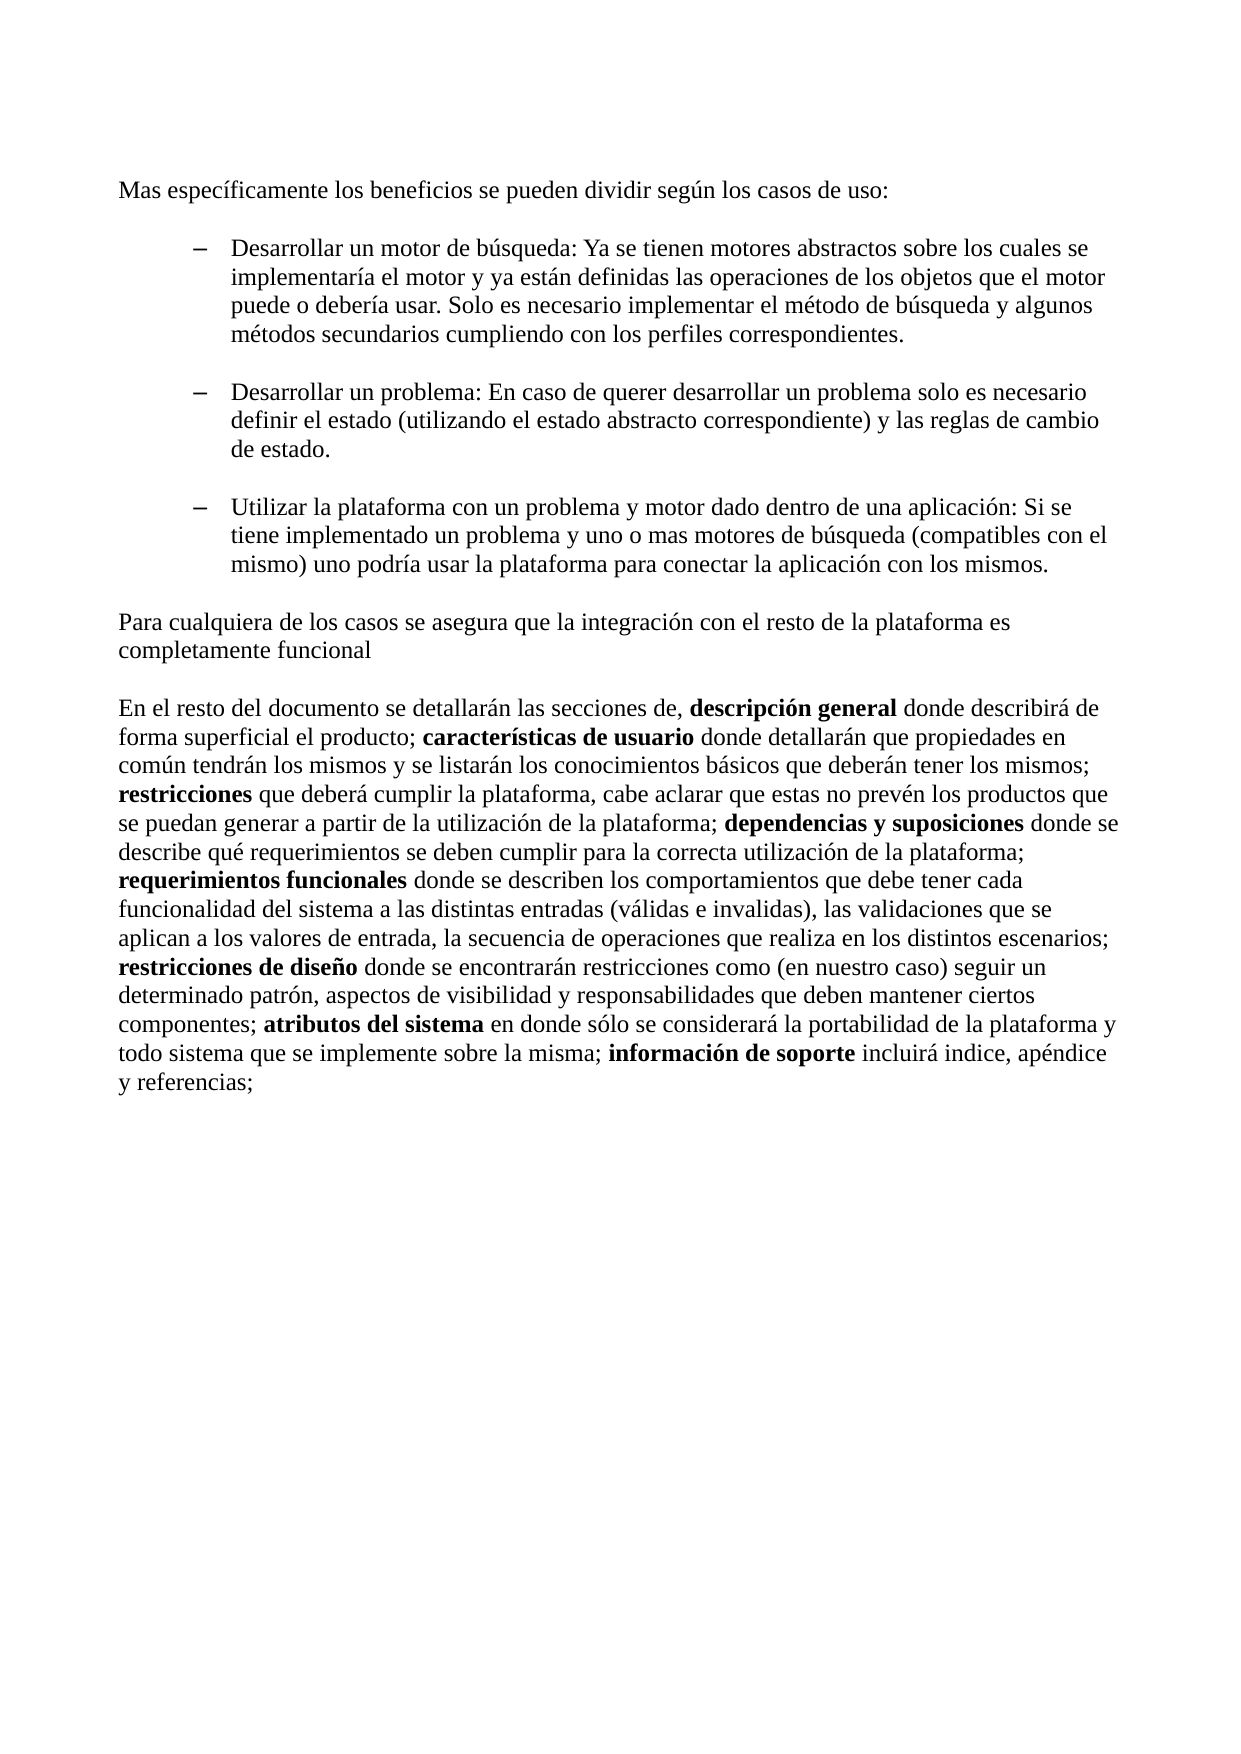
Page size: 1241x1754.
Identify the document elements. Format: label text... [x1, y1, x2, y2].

text En el resto del documento se detallarán las secciones de, descripción general donde describirá de forma superficial el producto; características de usuario donde detallarán que propiedades en común tendrán los mismos y se listarán los conocimientos básicos que deberán tener los mismos; restricciones que deberá cumplir la plataforma, cabe aclarar que estas no prevén los productos que se puedan generar a partir de la utilización de la plataforma; dependencias y suposiciones donde se describe qué requerimientos se deben cumplir para la correcta utilización de la plataforma; requerimientos funcionales donde se describen los comportamientos que debe tener cada funcionalidad del sistema a las distintas entradas (válidas e invalidas), las validaciones que se aplican a los valores de entrada, la secuencia de operaciones que realiza en los distintos escenarios; restricciones de diseño donde se encontrarán restricciones como (en nuestro caso) seguir un determinado patrón, aspectos de visibilidad y responsabilidades que deben mantener ciertos componentes; atributos del sistema en donde sólo se considerará la portabilidad de la plataforma y todo sistema que se implemente sobre la misma; información de soporte incluirá indice, apéndice y referencias; [118, 693, 1122, 1096]
list Desarrollar un problema: En caso de querer desarrollar un problema solo es necesario definir el estado (utilizando el estado abstracto correspondiente) y las reglas de cambio de estado. [193, 377, 1122, 463]
list Desarrollar un motor de búsqueda: Ya se tienen motores abstractos sobre los cuales se implementaría el motor y ya están definidas las operaciones de los objetos que el motor puede o debería usar. Solo es necesario implementar el método de búsqueda y algunos métodos secundarios cumpliendo con los perfiles correspondientes. [193, 233, 1122, 348]
list Utilizar la plataforma con un problema y motor dado dentro de una aplicación: Si se tiene implementado un problema y uno o mas motores de búsqueda (compatibles con el mismo) uno podría usar la plataforma para conectar la aplicación con los mismos. [193, 492, 1122, 578]
text Para cualquiera de los casos se asegura que la integración con el resto de la plataforma es completamente funcional [118, 607, 1122, 664]
text Mas específicamente los beneficios se pueden dividir según los casos de uso: [118, 176, 1122, 204]
